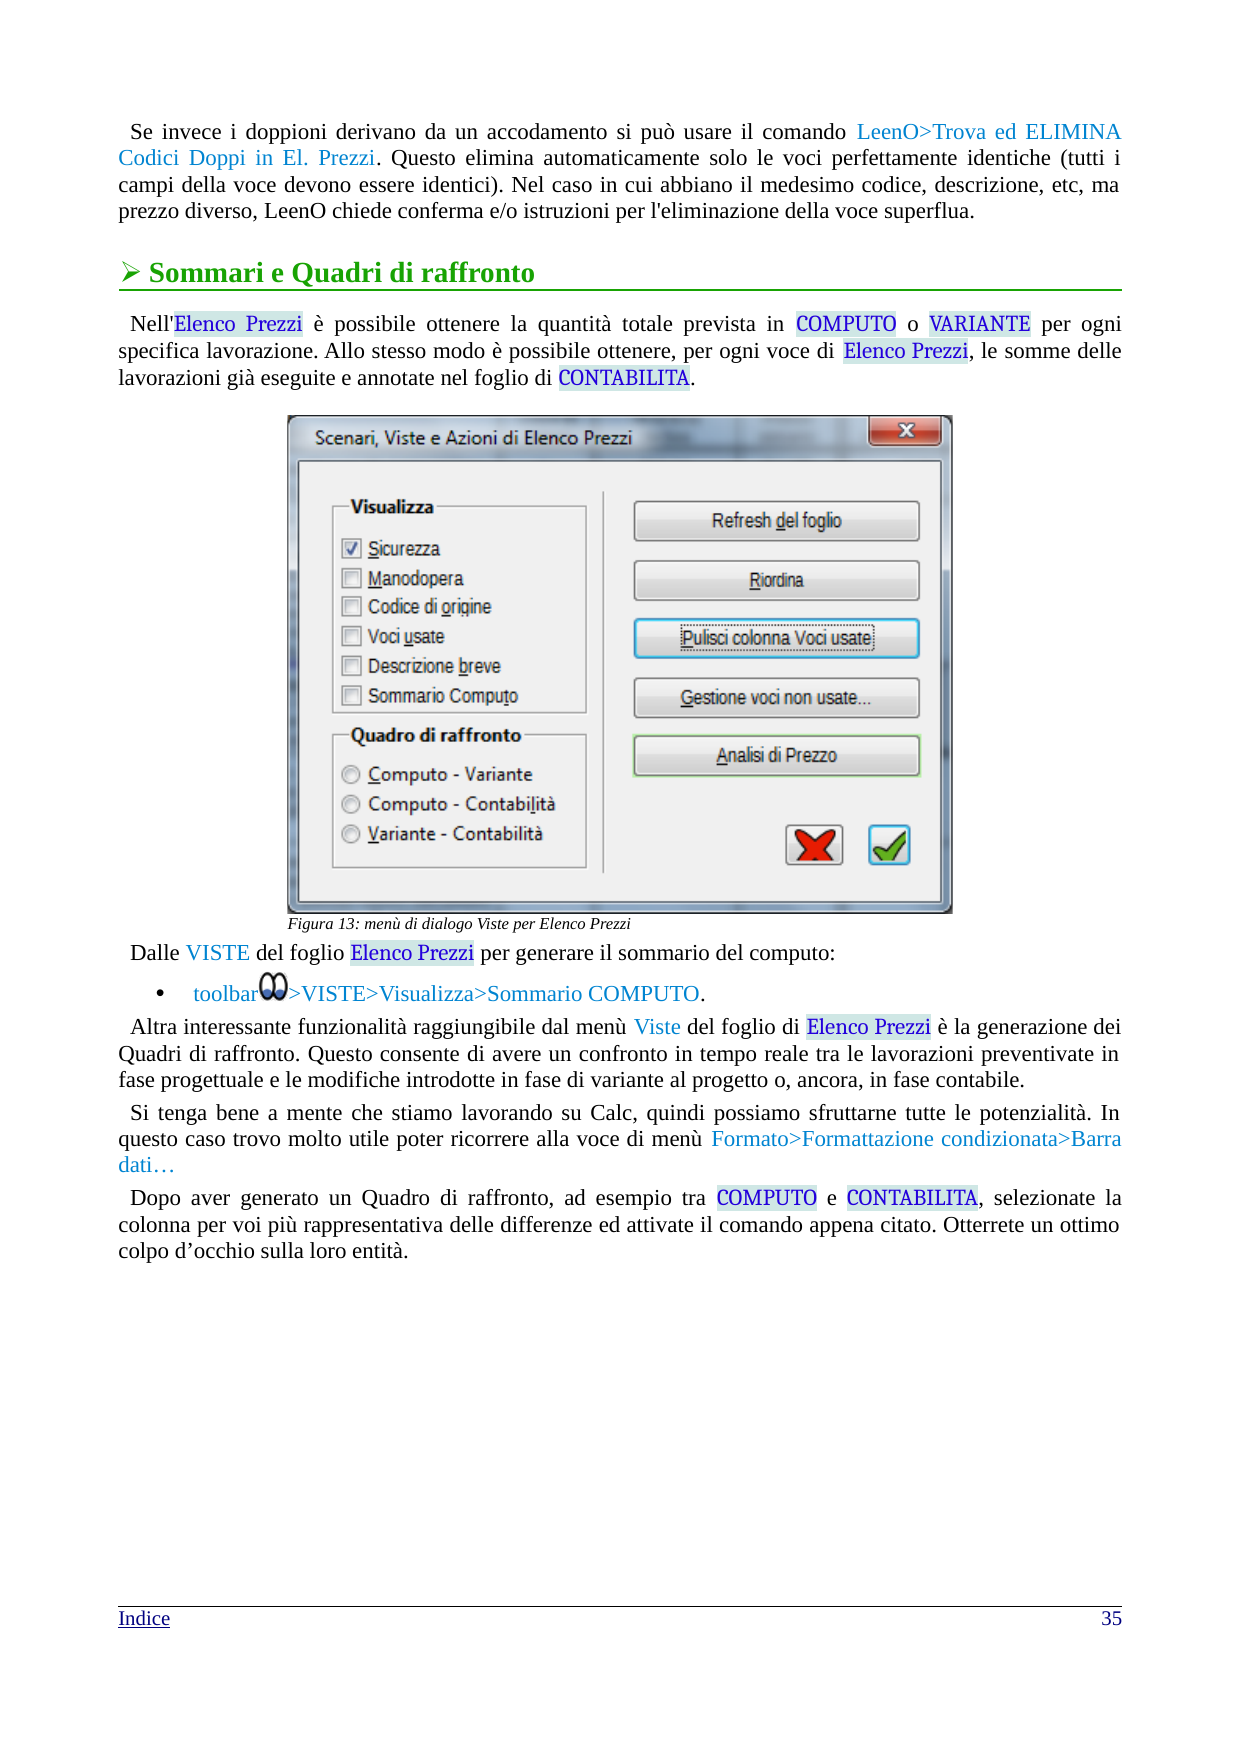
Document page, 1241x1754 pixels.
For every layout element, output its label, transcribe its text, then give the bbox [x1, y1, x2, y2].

picture [287, 415, 953, 914]
text Altra interessante funzionalità raggiungibile dal menù Viste del foglio di Elenco Prezzi è la generazione dei Quadri di raffronto. Questo consente di avere un confronto in tempo reale tra le lavorazioni preventivate in fase progettuale e le modifiche introdotte in fase di variante al progetto o, ancora, in fase contabile. [118, 1013, 1122, 1093]
table_header [118, 397, 1122, 939]
subtitle Sommari e Quadri di raffronto [119, 255, 1122, 289]
list toolbar>VISTE>Visualizza>Sommario COMPUTO. [156, 972, 1122, 1007]
text Nell'Elenco Prezzi è possibile ottenere la quantità totale prevista in COMPUTO o VARIANTE per ogni specifica lavorazione. Allo stesso modo è possibile ottenere, per ogni voce di Elenco Prezzi, le somme delle lavorazioni già eseguite e annotate nel foglio di CONTABILITA. [118, 310, 1122, 391]
text Dopo aver generato un Quadro di raffronto, ad esempio tra COMPUTO e CONTABILITA, selezionate la colonna per voi più rappresentativa delle differenze ed attivate il comando appena citato. Otterrete un ottimo colpo d’occhio sulla loro entità. [118, 1184, 1122, 1264]
picture [258, 971, 289, 1002]
text Se invece i doppioni derivano da un accodamento si può usare il comando LeenO>Trova ed ELIMINA Codici Doppi in El. Prezzi. Questo elimina automaticamente solo le voci perfettamente identiche (tutti i campi della voce devono essere identici). Nel caso in cui abbiano il medesimo codice, descrizione, etc, ma prezzo diverso, LeenO chiede conferma e/o istruzioni per l'eliminazione della voce superflua. [118, 118, 1122, 223]
text Si tenga bene a mente che stiamo lavorando su Calc, quindi possiamo sfruttarne tutte le potenzialità. In questo caso trovo molto utile poter ricorrere alla voce di menù Formato>Formattazione condizionata>Barra dati… [118, 1099, 1122, 1178]
text Dalle VISTE del foglio Elenco Prezzi per generare il sommario del computo: [118, 939, 1122, 966]
